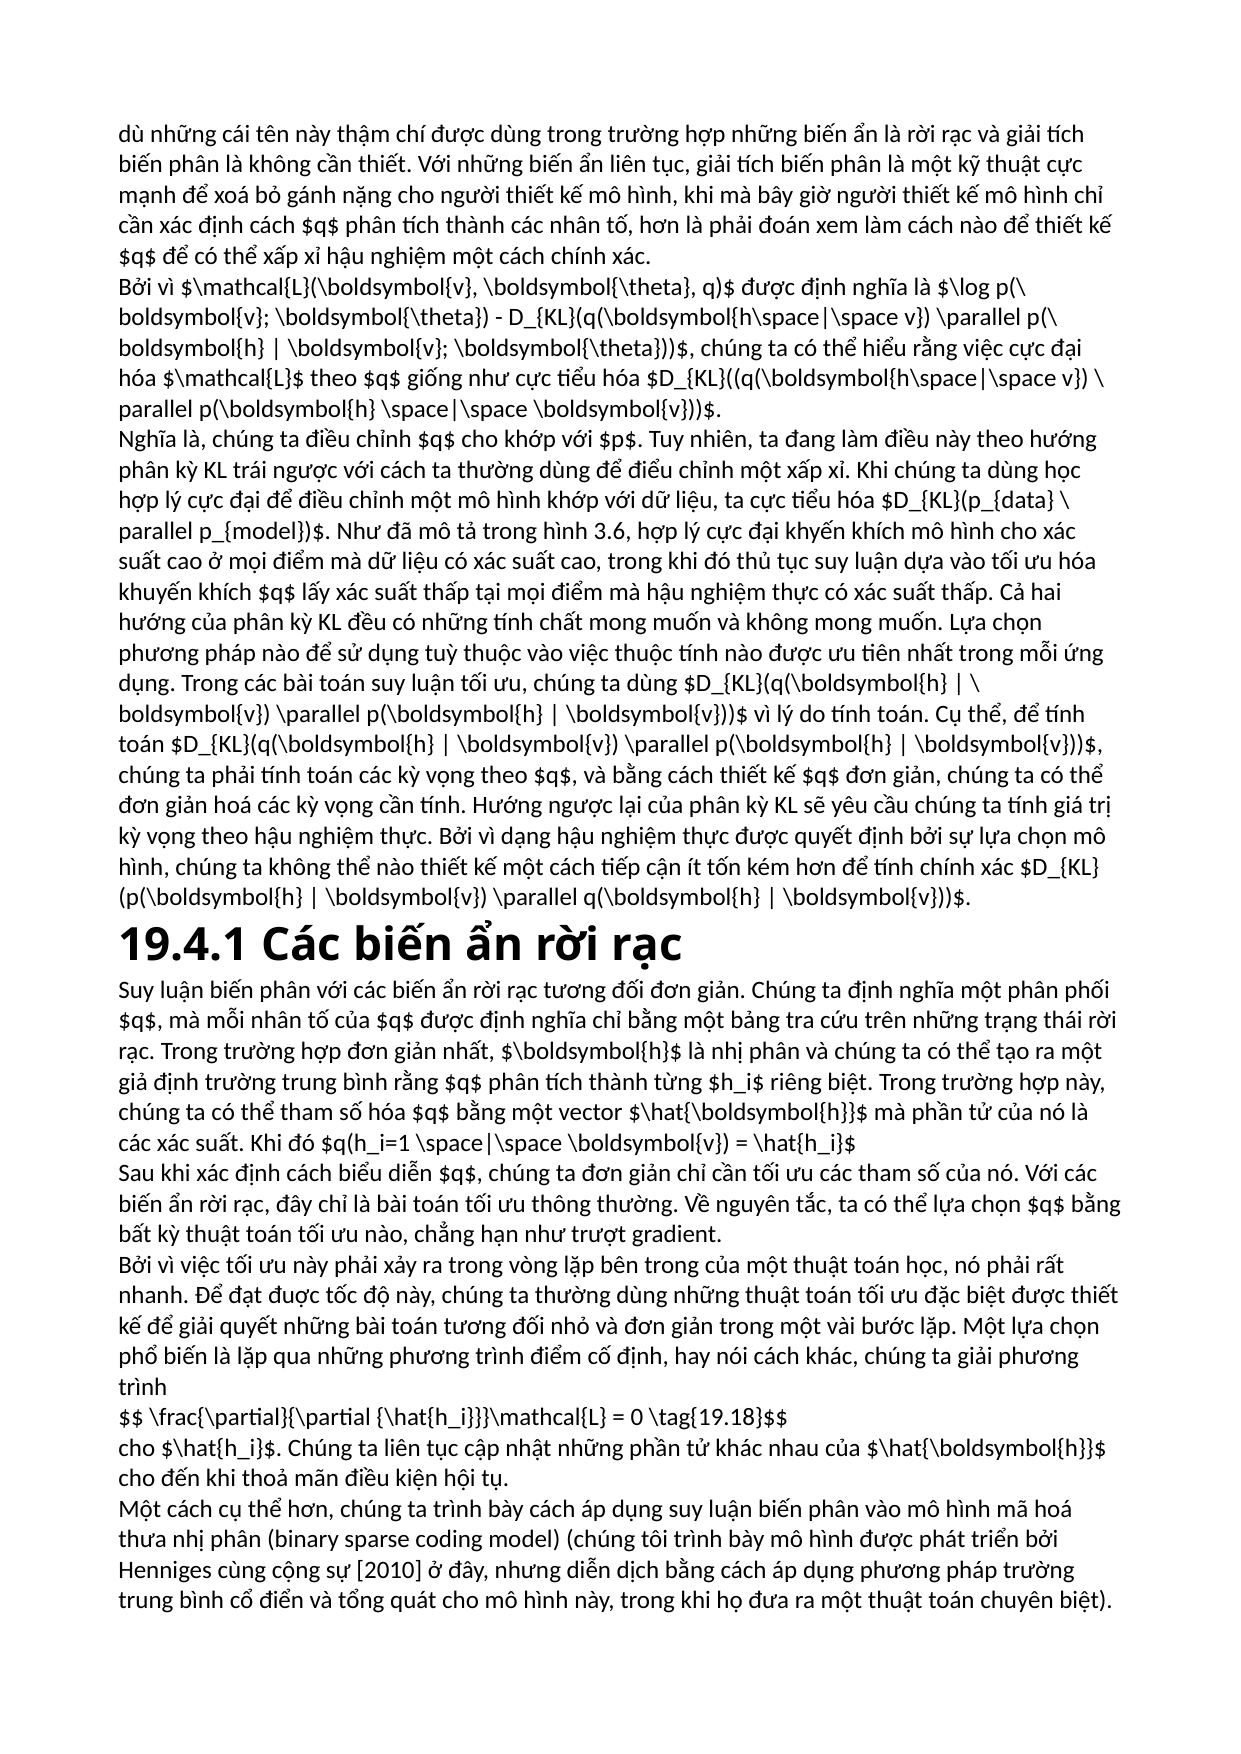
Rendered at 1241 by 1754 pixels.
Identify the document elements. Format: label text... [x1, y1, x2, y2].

text Nghĩa là, chúng ta điều chỉnh $q$ cho khớp với $p$. Tuy nhiên, ta đang làm điều này theo hướng phân kỳ KL trái ngược với cách ta thường dùng để điểu chỉnh một xấp xỉ. Khi chúng ta dùng học hợp lý cực đại để điều chỉnh một mô hình khớp với dữ liệu, ta cực tiểu hóa $D_{KL}(p_{data} \parallel p_{model})$. Như đã mô tả trong hình 3.6, hợp lý cực đại khyến khích mô hình cho xác suất cao ở mọi điểm mà dữ liệu có xác suất cao, trong khi đó thủ tục suy luận dựa vào tối ưu hóa khuyến khích $q$ lấy xác suất thấp tại mọi điểm mà hậu nghiệm thực có xác suất thấp. Cả hai hướng của phân kỳ KL đều có những tính chất mong muốn và không mong muốn. Lựa chọn phương pháp nào để sử dụng tuỳ thuộc vào việc thuộc tính nào được ưu tiên nhất trong mỗi ứng dụng. Trong các bài toán suy luận tối ưu, chúng ta dùng $D_{KL}(q(\boldsymbol{h} | \boldsymbol{v}) \parallel p(\boldsymbol{h} | \boldsymbol{v}))$ vì lý do tính toán. Cụ thể, để tính toán $D_{KL}(q(\boldsymbol{h} | \boldsymbol{v}) \parallel p(\boldsymbol{h} | \boldsymbol{v}))$, chúng ta phải tính toán các kỳ vọng theo $q$, và bằng cách thiết kế $q$ đơn giản, chúng ta có thể đơn giản hoá các kỳ vọng cần tính. Hướng ngược lại của phân kỳ KL sẽ yêu cầu chúng ta tính giá trị kỳ vọng theo hậu nghiệm thực. Bởi vì dạng hậu nghiệm thực được quyết định bởi sự lựa chọn mô hình, chúng ta không thể nào thiết kế một cách tiếp cận ít tốn kém hơn để tính chính xác $D_{KL}(p(\boldsymbol{h} | \boldsymbol{v}) \parallel q(\boldsymbol{h} | \boldsymbol{v}))$. [118, 423, 1122, 912]
text Bởi vì việc tối ưu này phải xảy ra trong vòng lặp bên trong của một thuật toán học, nó phải rất nhanh. Để đạt đuợc tốc độ này, chúng ta thường dùng những thuật toán tối ưu đặc biệt được thiết kế để giải quyết những bài toán tương đối nhỏ và đơn giản trong một vài bước lặp. Một lựa chọn phổ biến là lặp qua những phương trình điểm cố định, hay nói cách khác, chúng ta giải phương trình [118, 1249, 1122, 1401]
text cho $\hat{h_i}$. Chúng ta liên tục cập nhật những phần tử khác nhau của $\hat{\boldsymbol{h}}$ cho đến khi thoả mãn điều kiện hội tụ. [118, 1432, 1122, 1493]
subtitle 19.4.1 Các biến ẩn rời rạc [118, 912, 1122, 974]
text Suy luận biến phân với các biến ẩn rời rạc tương đối đơn giản. Chúng ta định nghĩa một phân phối $q$, mà mỗi nhân tố của $q$ được định nghĩa chỉ bằng một bảng tra cứu trên những trạng thái rời rạc. Trong trường hợp đơn giản nhất, $\boldsymbol{h}$ là nhị phân và chúng ta có thể tạo ra một giả định trường trung bình rằng $q$ phân tích thành từng $h_i$ riêng biệt. Trong trường hợp này, chúng ta có thể tham số hóa $q$ bằng một vector $\hat{\boldsymbol{h}}$ mà phần tử của nó là các xác suất. Khi đó $q(h_i=1 \space|\space \boldsymbol{v}) = \hat{h_i}$ [118, 974, 1122, 1157]
text Sau khi xác định cách biểu diễn $q$, chúng ta đơn giản chỉ cần tối ưu các tham số của nó. Với các biến ẩn rời rạc, đây chỉ là bài toán tối ưu thông thường. Về nguyên tắc, ta có thể lựa chọn $q$ bằng bất kỳ thuật toán tối ưu nào, chẳng hạn như trượt gradient. [118, 1157, 1122, 1249]
text Bởi vì $\mathcal{L}(\boldsymbol{v}, \boldsymbol{\theta}, q)$ được định nghĩa là $\log p(\boldsymbol{v}; \boldsymbol{\theta}) - D_{KL}(q(\boldsymbol{h\space|\space v}) \parallel p(\boldsymbol{h} | \boldsymbol{v}; \boldsymbol{\theta}))$, chúng ta có thể hiểu rằng việc cực đại hóa $\mathcal{L}$ theo $q$ giống như cực tiểu hóa $D_{KL}((q(\boldsymbol{h\space|\space v}) \parallel p(\boldsymbol{h} \space|\space \boldsymbol{v}))$. [118, 271, 1122, 423]
text Một cách cụ thể hơn, chúng ta trình bày cách áp dụng suy luận biến phân vào mô hình mã hoá thưa nhị phân (binary sparse coding model) (chúng tôi trình bày mô hình được phát triển bởi Henniges cùng cộng sự [2010] ở đây, nhưng diễn dịch bằng cách áp dụng phương pháp trường trung bình cổ điển và tổng quát cho mô hình này, trong khi họ đưa ra một thuật toán chuyên biệt). [118, 1493, 1122, 1615]
text $$ \frac{\partial}{\partial {\hat{h_i}}}\mathcal{L} = 0 \tag{19.18}$$ [118, 1401, 1122, 1432]
text dù những cái tên này thậm chí được dùng trong trường hợp những biến ẩn là rời rạc và giải tích biến phân là không cần thiết. Với những biến ẩn liên tục, giải tích biến phân là một kỹ thuật cực mạnh để xoá bỏ gánh nặng cho người thiết kế mô hình, khi mà bây giờ người thiết kế mô hình chỉ cần xác định cách $q$ phân tích thành các nhân tố, hơn là phải đoán xem làm cách nào để thiết kế $q$ để có thể xấp xỉ hậu nghiệm một cách chính xác. [118, 118, 1122, 271]
